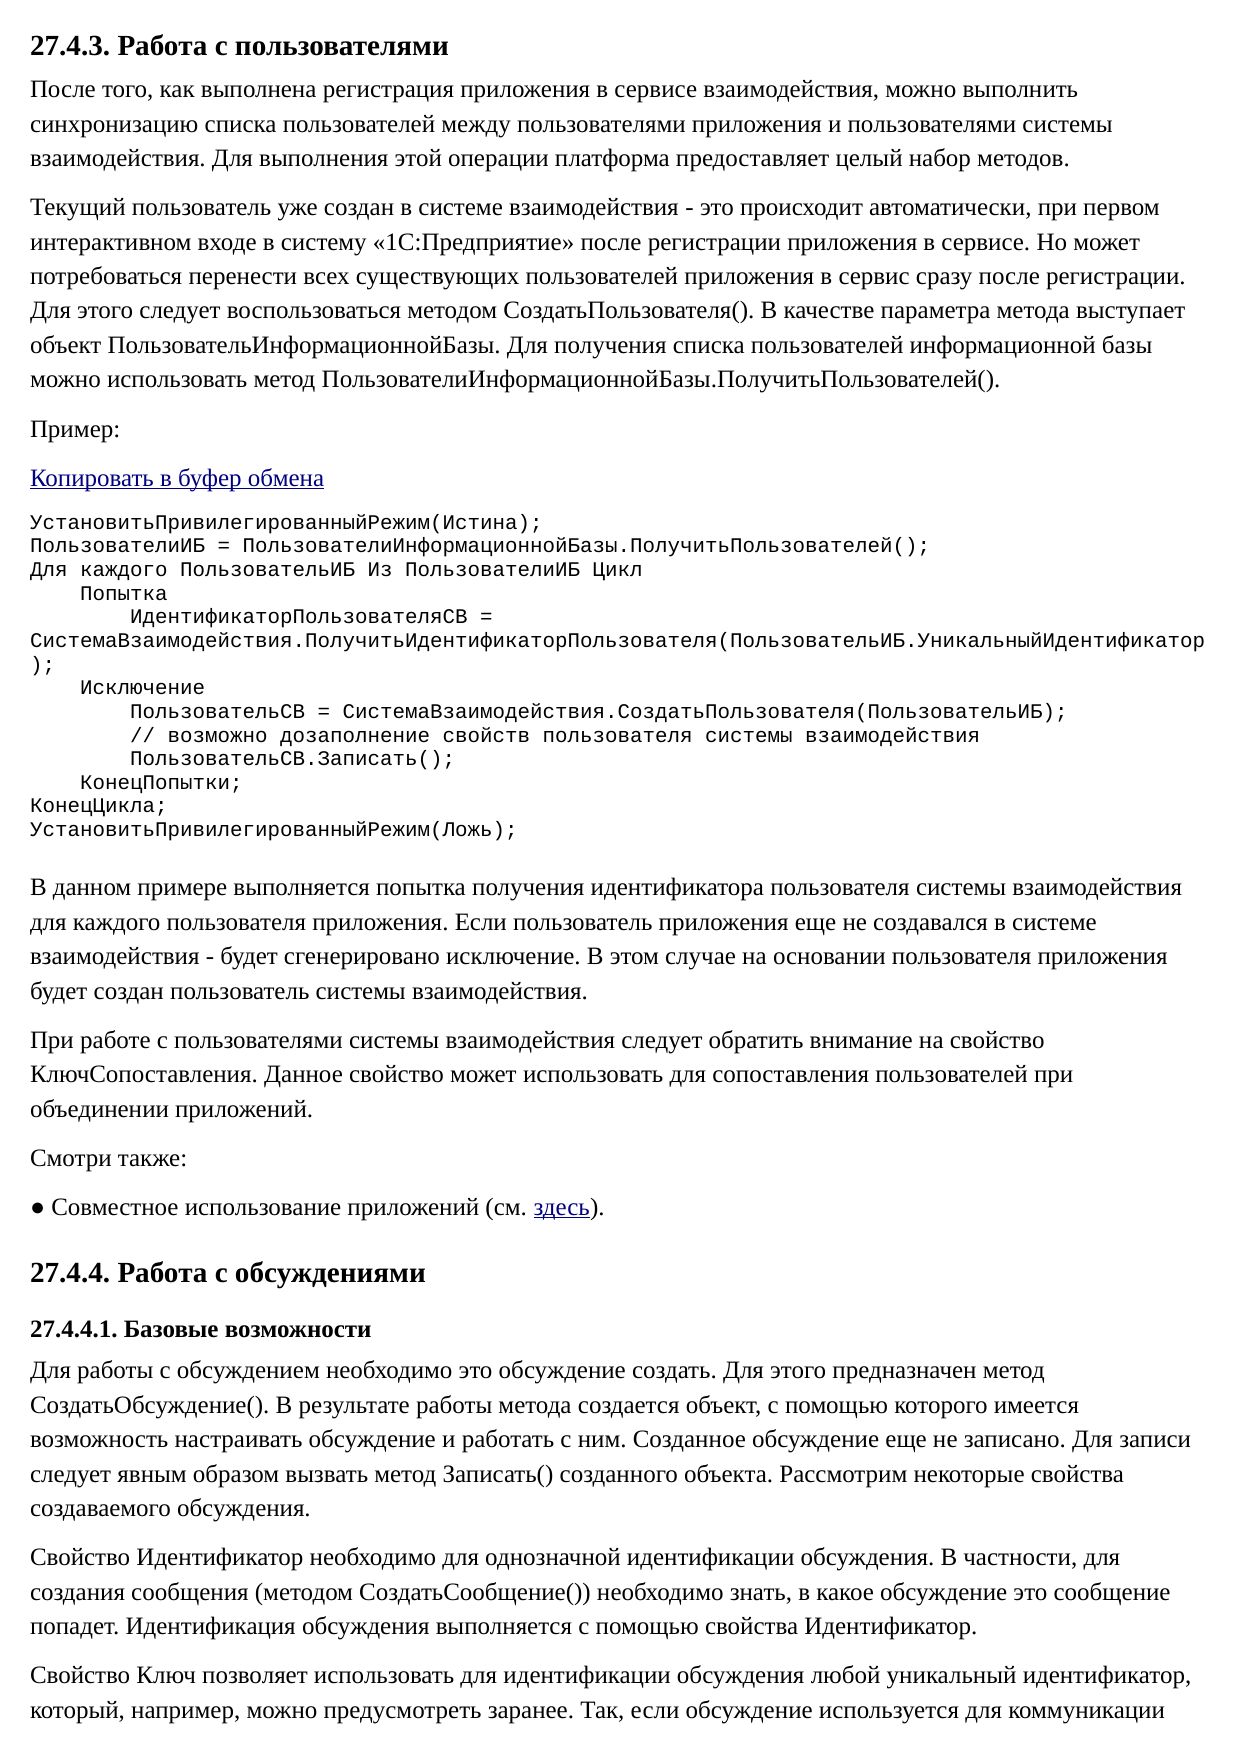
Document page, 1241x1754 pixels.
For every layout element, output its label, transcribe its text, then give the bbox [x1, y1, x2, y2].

text Для каждого ПользовательИБ Из ПользователиИБ Цикл [30, 559, 1211, 583]
text Для работы с обсуждением необходимо это обсуждение создать. Для этого предназначен метод СоздатьОбсуждение(). В результате работы метода создается объект, с помощью которого имеется возможность настраивать обсуждение и работать с ним. Созданное обсуждение еще не записано. Для записи следует явным образом вызвать метод Записать() созданного объекта. Рассмотрим некоторые свойства создаваемого обсуждения. [30, 1355, 1211, 1522]
text ● Совместное использование приложений (см. здесь). [30, 1192, 1211, 1221]
text В данном примере выполняется попытка получения идентификатора пользователя системы взаимодействия для каждого пользователя приложения. Если пользователь приложения еще не создавался в системе взаимодействия ‑ будет сгенерировано исключение. В этом случае на основании пользователя приложения будет создан пользователь системы взаимодействия. [30, 872, 1211, 1004]
text ПользователиИБ = ПользователиИнформационнойБазы.ПолучитьПользователей(); [30, 535, 1211, 559]
subtitle 27.4.4. Работа с обсуждениями [30, 1256, 1211, 1289]
text Текущий пользователь уже создан в системе взаимодействия ‑ это происходит автоматически, при первом интерактивном входе в систему «1С:Предприятие» после регистрации приложения в сервисе. Но может потребоваться перенести всех существующих пользователей приложения в сервис сразу после регистрации. Для этого следует воспользоваться методом СоздатьПользователя(). В качестве параметра метода выступает объект ПользовательИнформационнойБазы. Для получения списка пользователей информационной базы можно использовать метод ПользователиИнформационнойБазы.ПолучитьПользователей(). [30, 192, 1211, 393]
text Свойство Ключ позволяет использовать для идентификации обсуждения любой уникальный идентификатор, который, например, можно предусмотреть заранее. Так, если обсуждение используется для коммуникации [30, 1660, 1211, 1723]
text После того, как выполнена регистрация приложения в сервисе взаимодействия, можно выполнить синхронизацию списка пользователей между пользователями приложения и пользователями системы взаимодействия. Для выполнения этой операции платформа предоставляет целый набор методов. [30, 74, 1211, 172]
text Смотри также: [30, 1143, 1211, 1172]
text КонецЦикла; [30, 796, 1211, 819]
text УстановитьПривилегированныйРежим(Ложь); [30, 819, 1211, 843]
text ИдентификаторПользователяСВ = СистемаВзаимодействия.ПолучитьИдентификаторПользователя(ПользовательИБ.УникальныйИдентификатор); [30, 606, 1211, 677]
text УстановитьПривилегированныйРежим(Истина); [30, 512, 1211, 535]
subtitle 27.4.4.1. Базовые возможности [30, 1314, 1211, 1343]
text КонецПопытки; [30, 772, 1211, 796]
text // возможно дозаполнение свойств пользователя системы взаимодействия [30, 724, 1211, 748]
text Копировать в буфер обмена [30, 463, 1211, 491]
text Исключение [30, 677, 1211, 701]
text ПользовательСВ.Записать(); [30, 748, 1211, 772]
text Пример: [30, 414, 1211, 442]
text ПользовательСВ = СистемаВзаимодействия.СоздатьПользователя(ПользовательИБ); [30, 701, 1211, 724]
text При работе с пользователями системы взаимодействия следует обратить внимание на свойство КлючСопоставления. Данное свойство может использовать для сопоставления пользователей при объединении приложений. [30, 1025, 1211, 1122]
subtitle 27.4.3. Работа с пользователями [30, 28, 1211, 62]
text Попытка [30, 583, 1211, 606]
text Свойство Идентификатор необходимо для однозначной идентификации обсуждения. В частности, для создания сообщения (методом СоздатьСообщение()) необходимо знать, в какое обсуждение это сообщение попадет. Идентификация обсуждения выполняется с помощью свойства Идентификатор. [30, 1542, 1211, 1640]
